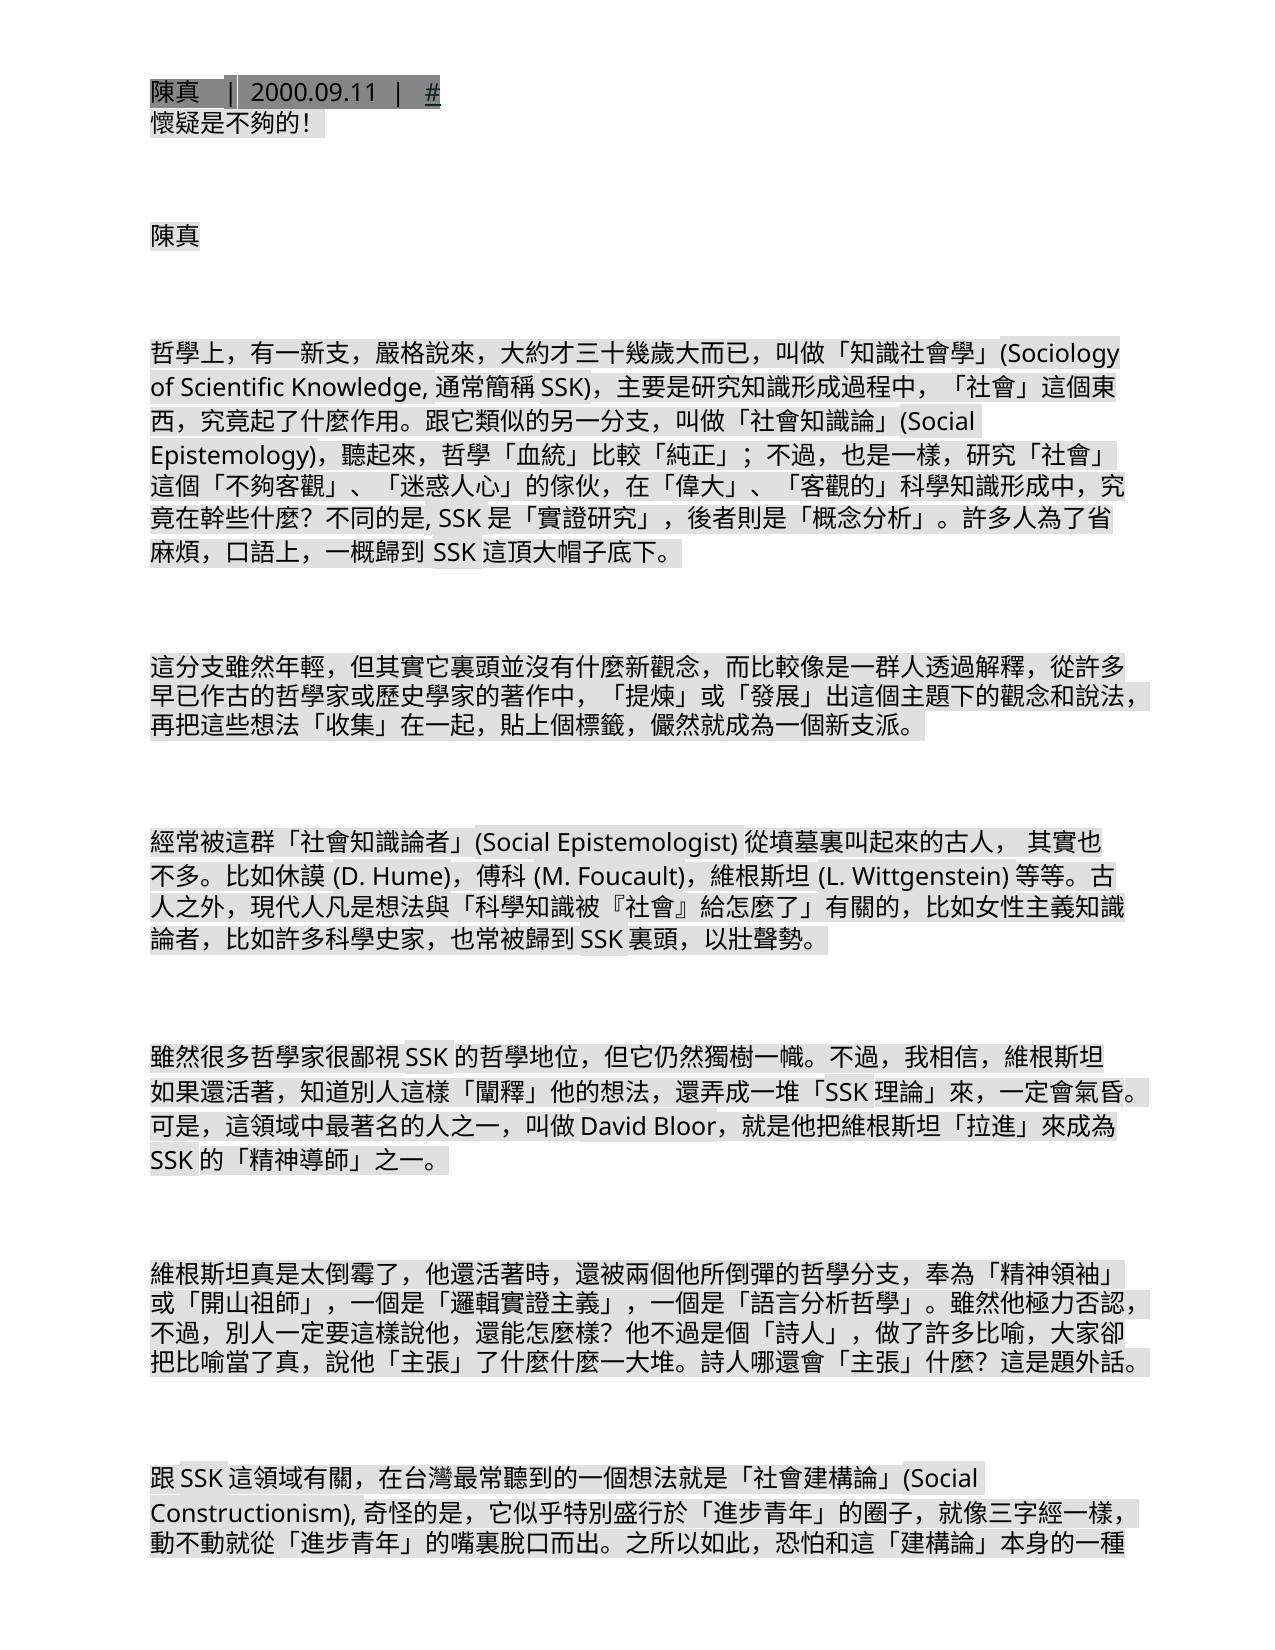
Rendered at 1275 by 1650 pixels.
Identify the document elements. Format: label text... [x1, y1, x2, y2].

text 陳真 [150, 222, 1125, 251]
text 哲學上，有一新支，嚴格說來，大約才三十幾歲大而已，叫做「知識社會學」(Sociology of Scientific Knowledge, 通常簡稱SSK)，主要是研究知識形成過程中，「社會」這個東西，究竟起了什麼作用。跟它類似的另一分支，叫做「社會知識論」(Social Epistemology)，聽起來，哲學「血統」比較「純正」；不過，也是一樣，研究「社會」這個「不夠客觀」、「迷惑人心」的傢伙，在「偉大」、「客觀的」科學知識形成中，究竟在幹些什麼？不同的是, SSK 是「實證研究」，後者則是「概念分析」。許多人為了省麻煩，口語上，一概歸到 SSK 這頂大帽子底下。 [150, 336, 1125, 569]
text 維根斯坦真是太倒霉了，他還活著時，還被兩個他所倒彈的哲學分支，奉為「精神領袖」或「開山祖師」，一個是「邏輯實證主義」，一個是「語言分析哲學」。雖然他極力否認，不過，別人一定要這樣說他，還能怎麼樣？他不過是個「詩人」，做了許多比喻，大家卻把比喻當了真，說他「主張」了什麼什麼一大堆。詩人哪還會「主張」什麼？這是題外話。 [150, 1260, 1125, 1377]
text 雖然很多哲學家很鄙視SSK 的哲學地位，但它仍然獨樹一幟。不過，我相信，維根斯坦如果還活著，知道別人這樣「闡釋」他的想法，還弄成一堆「SSK 理論」來，一定會氣昏。可是，這領域中最著名的人之一，叫做David Bloor，就是他把維根斯坦「拉進」來成為SSK 的「精神導師」之一。 [150, 1040, 1125, 1176]
text 跟SSK這領域有關，在台灣最常聽到的一個想法就是「社會建構論」(Social Constructionism), 奇怪的是，它似乎特別盛行於「進步青年」的圈子，就像三字經一樣，動不動就從「進步青年」的嘴裏脫口而出。之所以如此，恐怕和這「建構論」本身的一種也是被「建構」出來的「顛覆」性格有關。 [150, 1461, 1125, 1558]
text 經常被這群「社會知識論者」(Social Epistemologist) 從墳墓裏叫起來的古人， 其實也不多。比如休謨 (D. Hume)，傅科 (M. Foucault)，維根斯坦 (L. Wittgenstein) 等等。古人之外，現代人凡是想法與「科學知識被『社會』給怎麼了」有關的，比如女性主義知識論者，比如許多科學史家，也常被歸到SSK裏頭，以壯聲勢。 [150, 825, 1125, 956]
text 陳真 | 2000.09.11 | # [150, 75, 1125, 109]
text 這分支雖然年輕，但其實它裏頭並沒有什麼新觀念，而比較像是一群人透過解釋，從許多早已作古的哲學家或歷史學家的著作中，「提煉」或「發展」出這個主題下的觀念和說法，再把這些想法「收集」在一起，貼上個標籤，儼然就成為一個新支派。 [150, 653, 1125, 741]
text 懷疑是不夠的！ [150, 109, 1125, 138]
